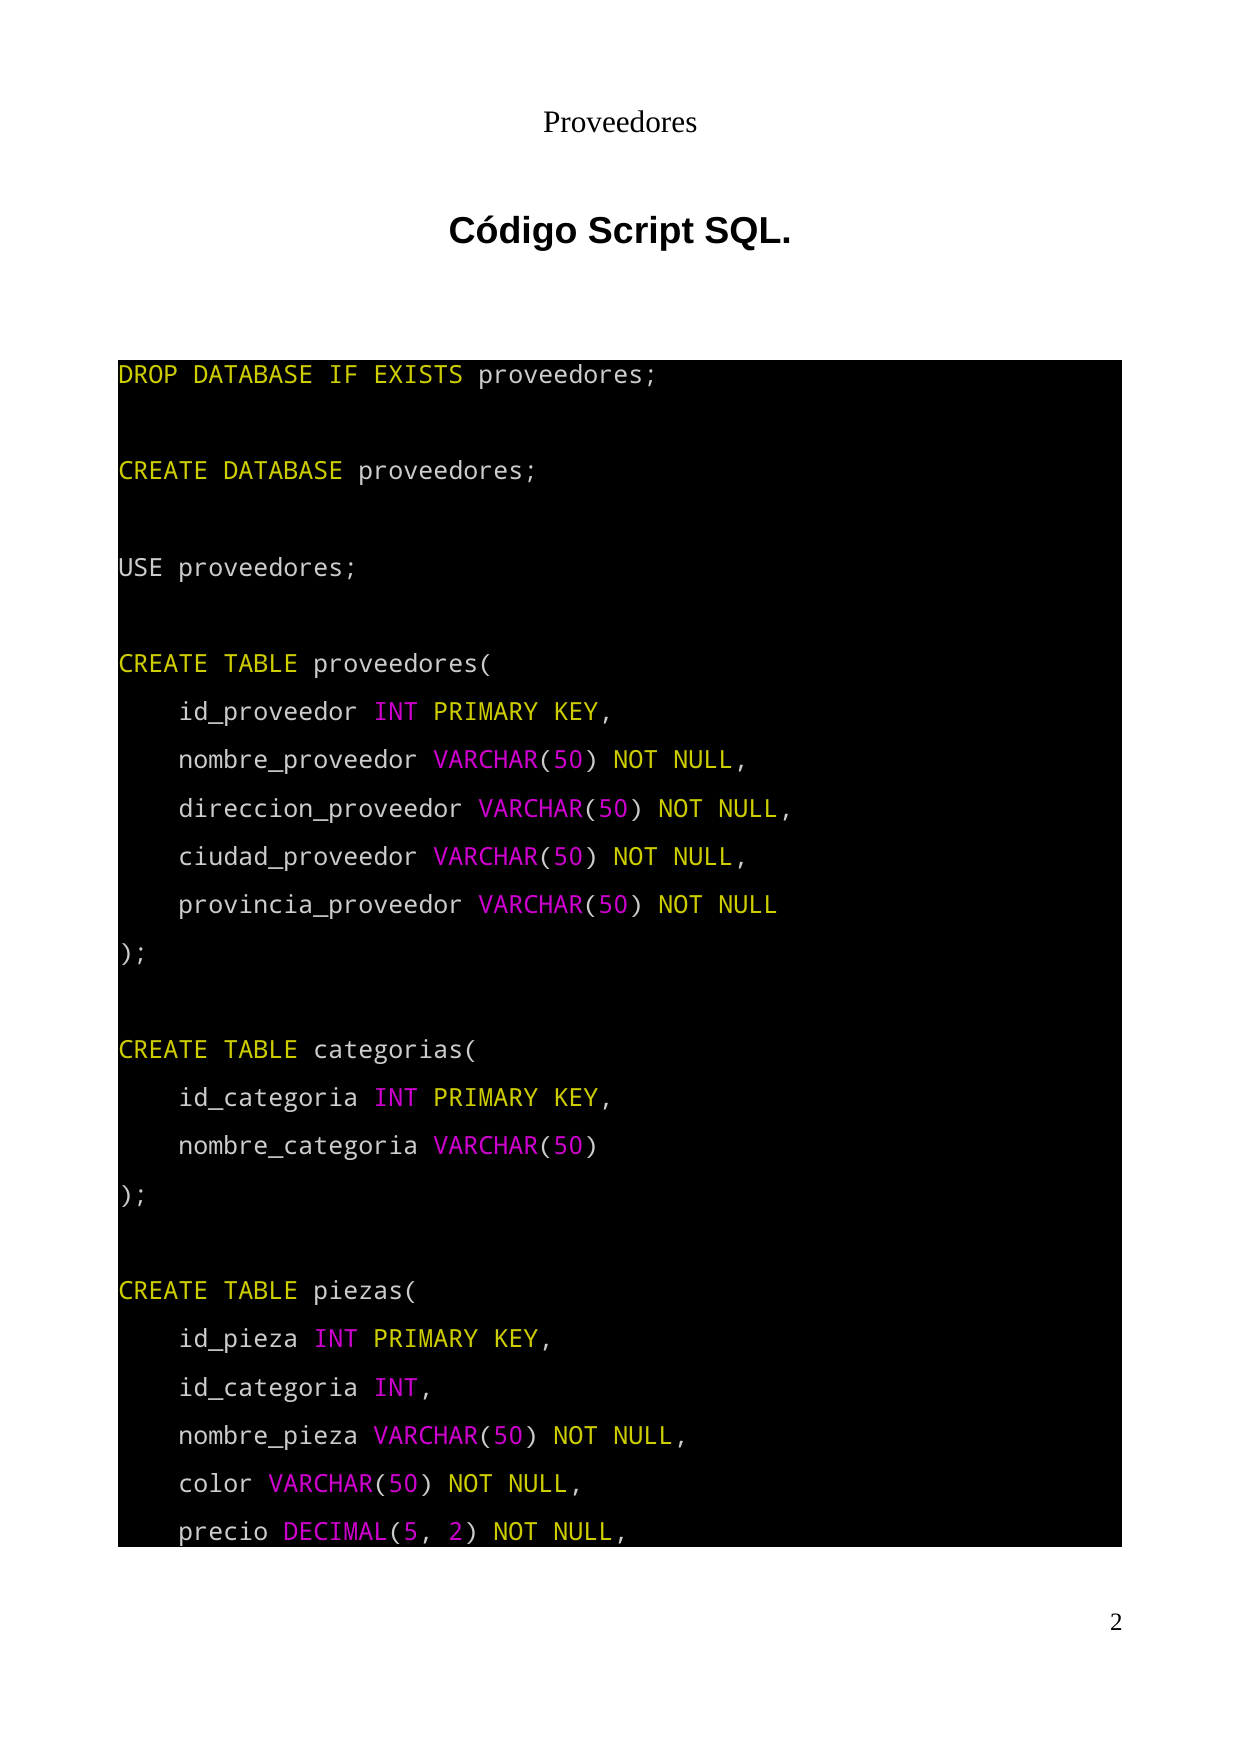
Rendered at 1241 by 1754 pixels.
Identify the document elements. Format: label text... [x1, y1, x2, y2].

text id_categoria INT PRIMARY KEY, [118, 1083, 1122, 1113]
text provincia_proveedor VARCHAR(50) NOT NULL [118, 890, 1122, 920]
text precio DECIMAL(5, 2) NOT NULL, [118, 1517, 1122, 1547]
text ciudad_proveedor VARCHAR(50) NOT NULL, [118, 842, 1122, 871]
text CREATE TABLE piezas( [118, 1276, 1122, 1306]
text color VARCHAR(50) NOT NULL, [118, 1469, 1122, 1498]
text id_pieza INT PRIMARY KEY, [118, 1324, 1122, 1354]
text ); [118, 939, 1122, 968]
text DROP DATABASE IF EXISTS proveedores; [118, 360, 1122, 389]
text CREATE TABLE categorias( [118, 1035, 1122, 1064]
text direccion_proveedor VARCHAR(50) NOT NULL, [118, 794, 1122, 823]
subtitle Código Script SQL. [118, 208, 1122, 251]
text nombre_categoria VARCHAR(50) [118, 1132, 1122, 1161]
text CREATE DATABASE proveedores; [118, 456, 1122, 486]
text USE proveedores; [118, 553, 1122, 582]
text id_proveedor INT PRIMARY KEY, [118, 697, 1122, 727]
text nombre_pieza VARCHAR(50) NOT NULL, [118, 1421, 1122, 1450]
text id_categoria INT, [118, 1373, 1122, 1402]
text nombre_proveedor VARCHAR(50) NOT NULL, [118, 746, 1122, 775]
text CREATE TABLE proveedores( [118, 649, 1122, 678]
text ); [118, 1180, 1122, 1209]
